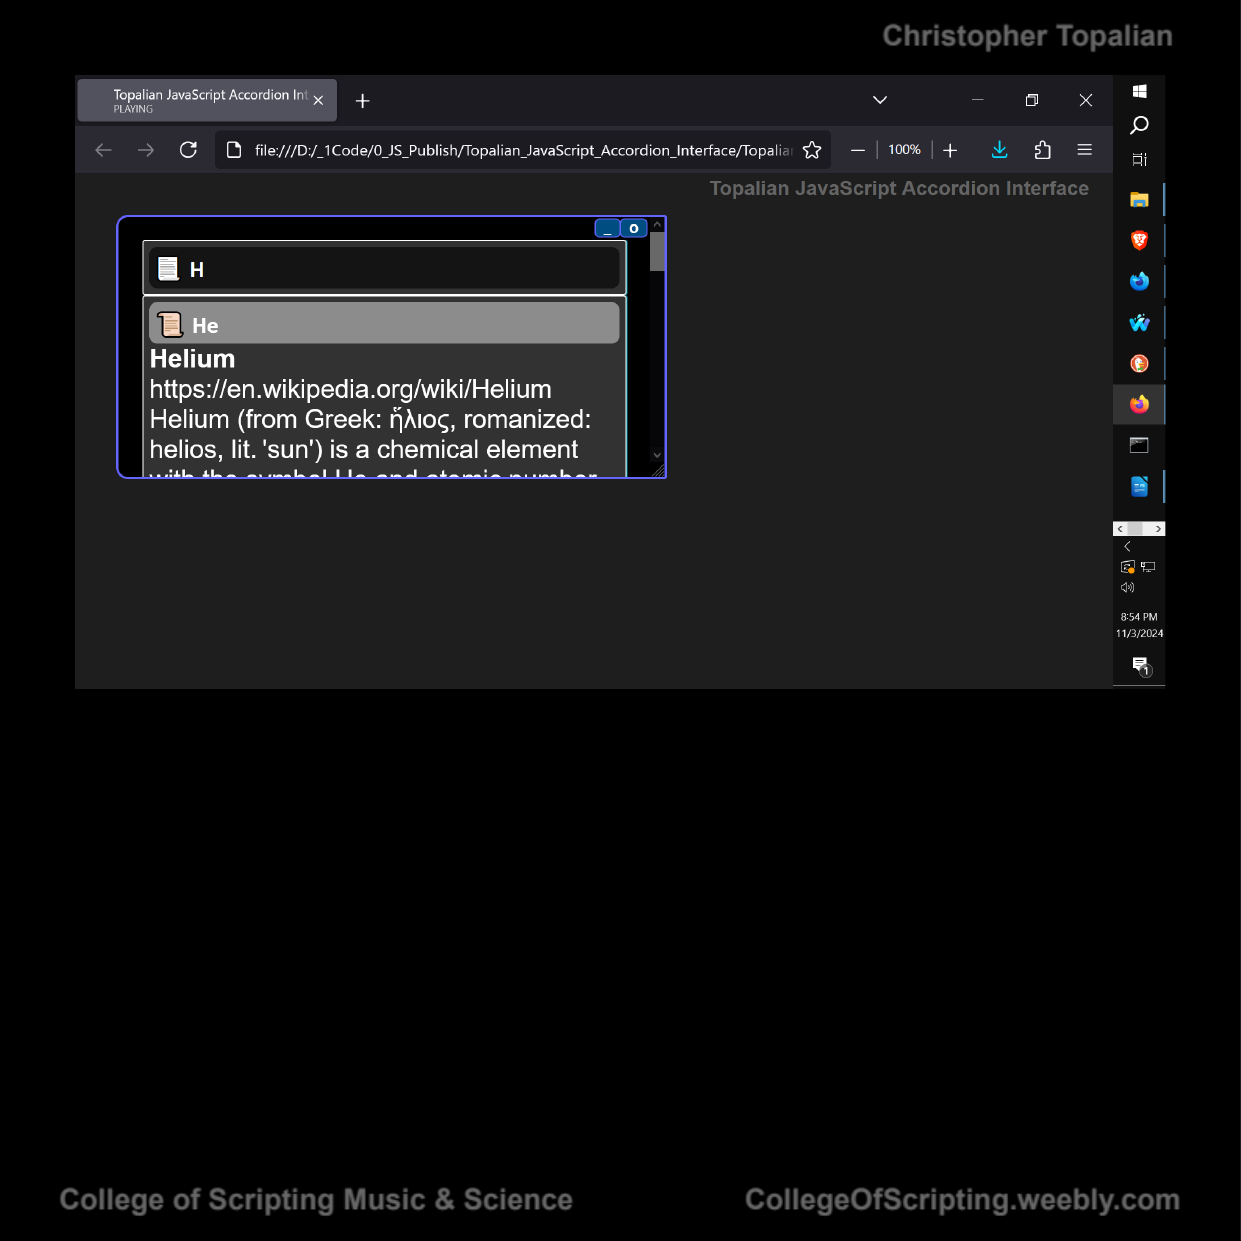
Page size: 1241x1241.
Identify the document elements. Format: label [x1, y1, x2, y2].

picture [75, 75, 1166, 689]
